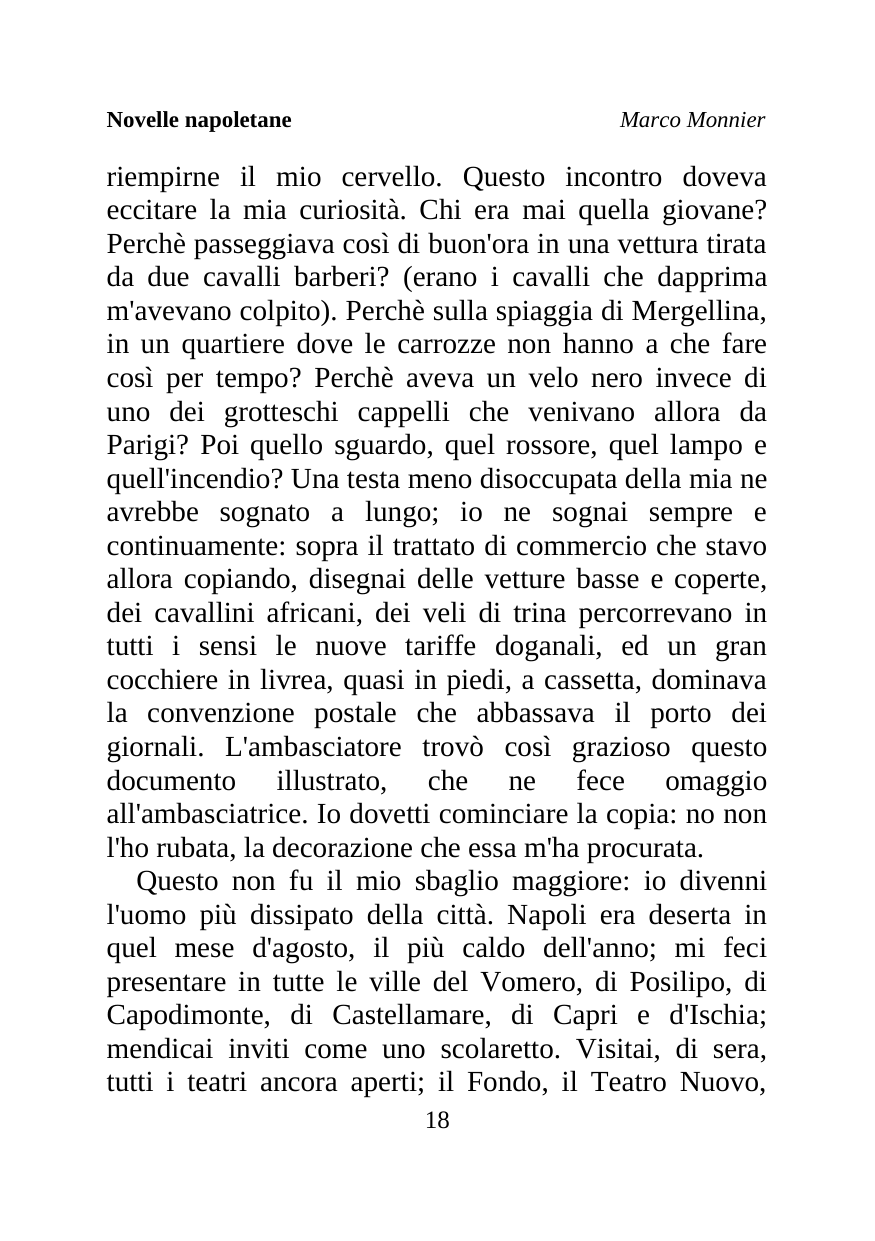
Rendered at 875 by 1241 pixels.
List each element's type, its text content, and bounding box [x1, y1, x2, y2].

text Questo non fu il mio sbaglio maggiore: io divenni l'uomo più dissipato della città. Napoli era deserta in quel mese d'agosto, il più caldo dell'anno; mi feci presentare in tutte le ville del Vomero, di Posilipo, di Capodimonte, di Castellamare, di Capri e d'Ischia; mendicai inviti come uno scolaretto. Visitai, di sera, tutti i teatri ancora aperti; il Fondo, il Teatro Nuovo, [106, 863, 768, 1098]
text riempirne il mio cervello. Questo incontro doveva eccitare la mia curiosità. Chi era mai quella giovane? Perchè passeggiava così di buon'ora in una vettura tirata da due cavalli barberi? (erano i cavalli che dapprima m'avevano colpito). Perchè sulla spiaggia di Mergellina, in un quartiere dove le carrozze non hanno a che fare così per tempo? Perchè aveva un velo nero invece di uno dei grotteschi cappelli che venivano allora da Parigi? Poi quello sguardo, quel rossore, quel lampo e quell'incendio? Una testa meno disoccupata della mia ne avrebbe sognato a lungo; io ne sognai sempre e continuamente: sopra il trattato di commercio che stavo allora copiando, disegnai delle vetture basse e coperte, dei cavallini africani, dei veli di trina percorrevano in tutti i sensi le nuove tariffe doganali, ed un gran cocchiere in livrea, quasi in piedi, a cassetta, dominava la convenzione postale che abbassava il porto dei giornali. L'ambasciatore trovò così grazioso questo documento illustrato, che ne fece omaggio all'ambasciatrice. Io dovetti cominciare la copia: no non l'ho rubata, la decorazione che essa m'ha procurata. [106, 159, 768, 863]
